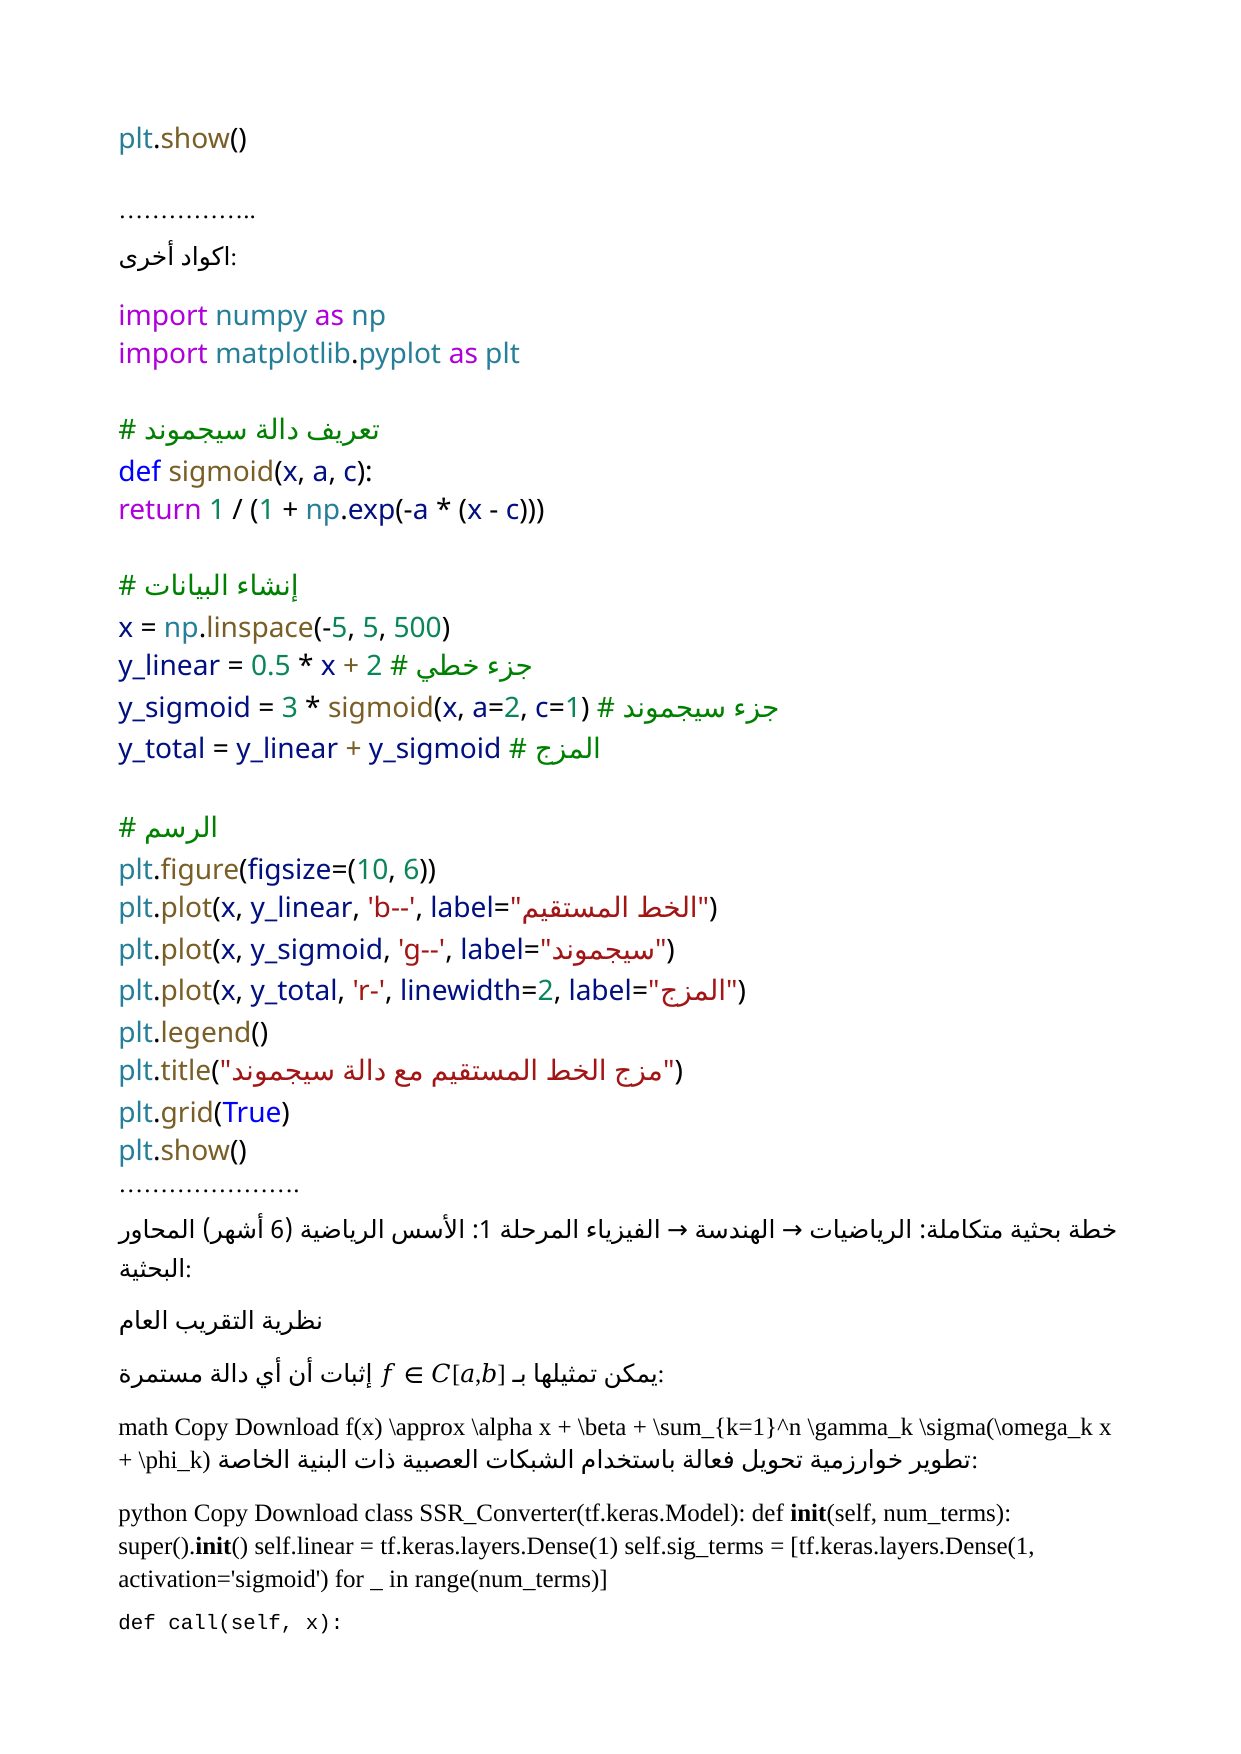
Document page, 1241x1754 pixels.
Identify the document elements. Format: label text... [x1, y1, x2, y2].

text python Copy Download class SSR_Converter(tf.keras.Model): def init(self, num_terms): super().init() self.linear = tf.keras.layers.Dense(1) self.sig_terms = [tf.keras.layers.Dense(1, activation='sigmoid') for _ in range(num_terms)] [118, 1498, 1122, 1593]
text # الرسم [118, 807, 1122, 849]
text plt.grid(True) [118, 1092, 1122, 1130]
text def sigmoid(x, a, c): [118, 451, 1122, 489]
text # تعريف دالة سيجموند [118, 410, 1122, 451]
text نظرية التقريب العام [118, 1307, 1122, 1339]
text …………….. [118, 195, 1122, 223]
text return 1 / (1 + np.exp(-a * (x - c))) [118, 489, 1122, 528]
text y_total = y_linear + y_sigmoid # المزج [118, 728, 1122, 770]
text plt.show() [118, 118, 1122, 156]
text import matplotlib.pyplot as plt [118, 334, 1122, 372]
text خطة بحثية متكاملة: الرياضيات → الهندسة → الفيزياء المرحلة 1: الأسس الرياضية (6 أشهر) المحاور البحثية: [118, 1216, 1122, 1287]
text plt.legend() [118, 1012, 1122, 1050]
text y_sigmoid = 3 * sigmoid(x, a=2, c=1) # جزء سيجموند [118, 687, 1122, 728]
text def call(self, x): [118, 1612, 1122, 1635]
text plt.plot(x, y_total, 'r-', linewidth=2, label="المزج") [118, 971, 1122, 1012]
text # إنشاء البيانات [118, 565, 1122, 607]
text import numpy as np [118, 296, 1122, 334]
text plt.title("مزج الخط المستقيم مع دالة سيجموند") [118, 1050, 1122, 1092]
text x = np.linspace(-5, 5, 500) [118, 607, 1122, 645]
text …………………. [118, 1169, 1122, 1197]
text math Copy Download f(x) \approx \alpha x + \beta + \sum_{k=1}^n \gamma_k \sigma(\omega_k x + \phi_k) تطوير خوارزمية تحويل فعالة باستخدام الشبكات العصبية ذات البنية الخاصة: [118, 1412, 1122, 1478]
text plt.figure(figsize=(10, 6)) [118, 849, 1122, 887]
text plt.show() [118, 1130, 1122, 1169]
text plt.plot(x, y_linear, 'b--', label="الخط المستقيم") [118, 887, 1122, 929]
text y_linear = 0.5 * x + 2 # جزء خطي [118, 645, 1122, 687]
text اكواد أخرى: [118, 242, 1122, 276]
text plt.plot(x, y_sigmoid, 'g--', label="سيجموند") [118, 929, 1122, 971]
text إثبات أن أي دالة مستمرة 𝑓 ∈ 𝐶[𝑎,𝑏] يمكن تمثيلها بـ: [118, 1359, 1122, 1392]
